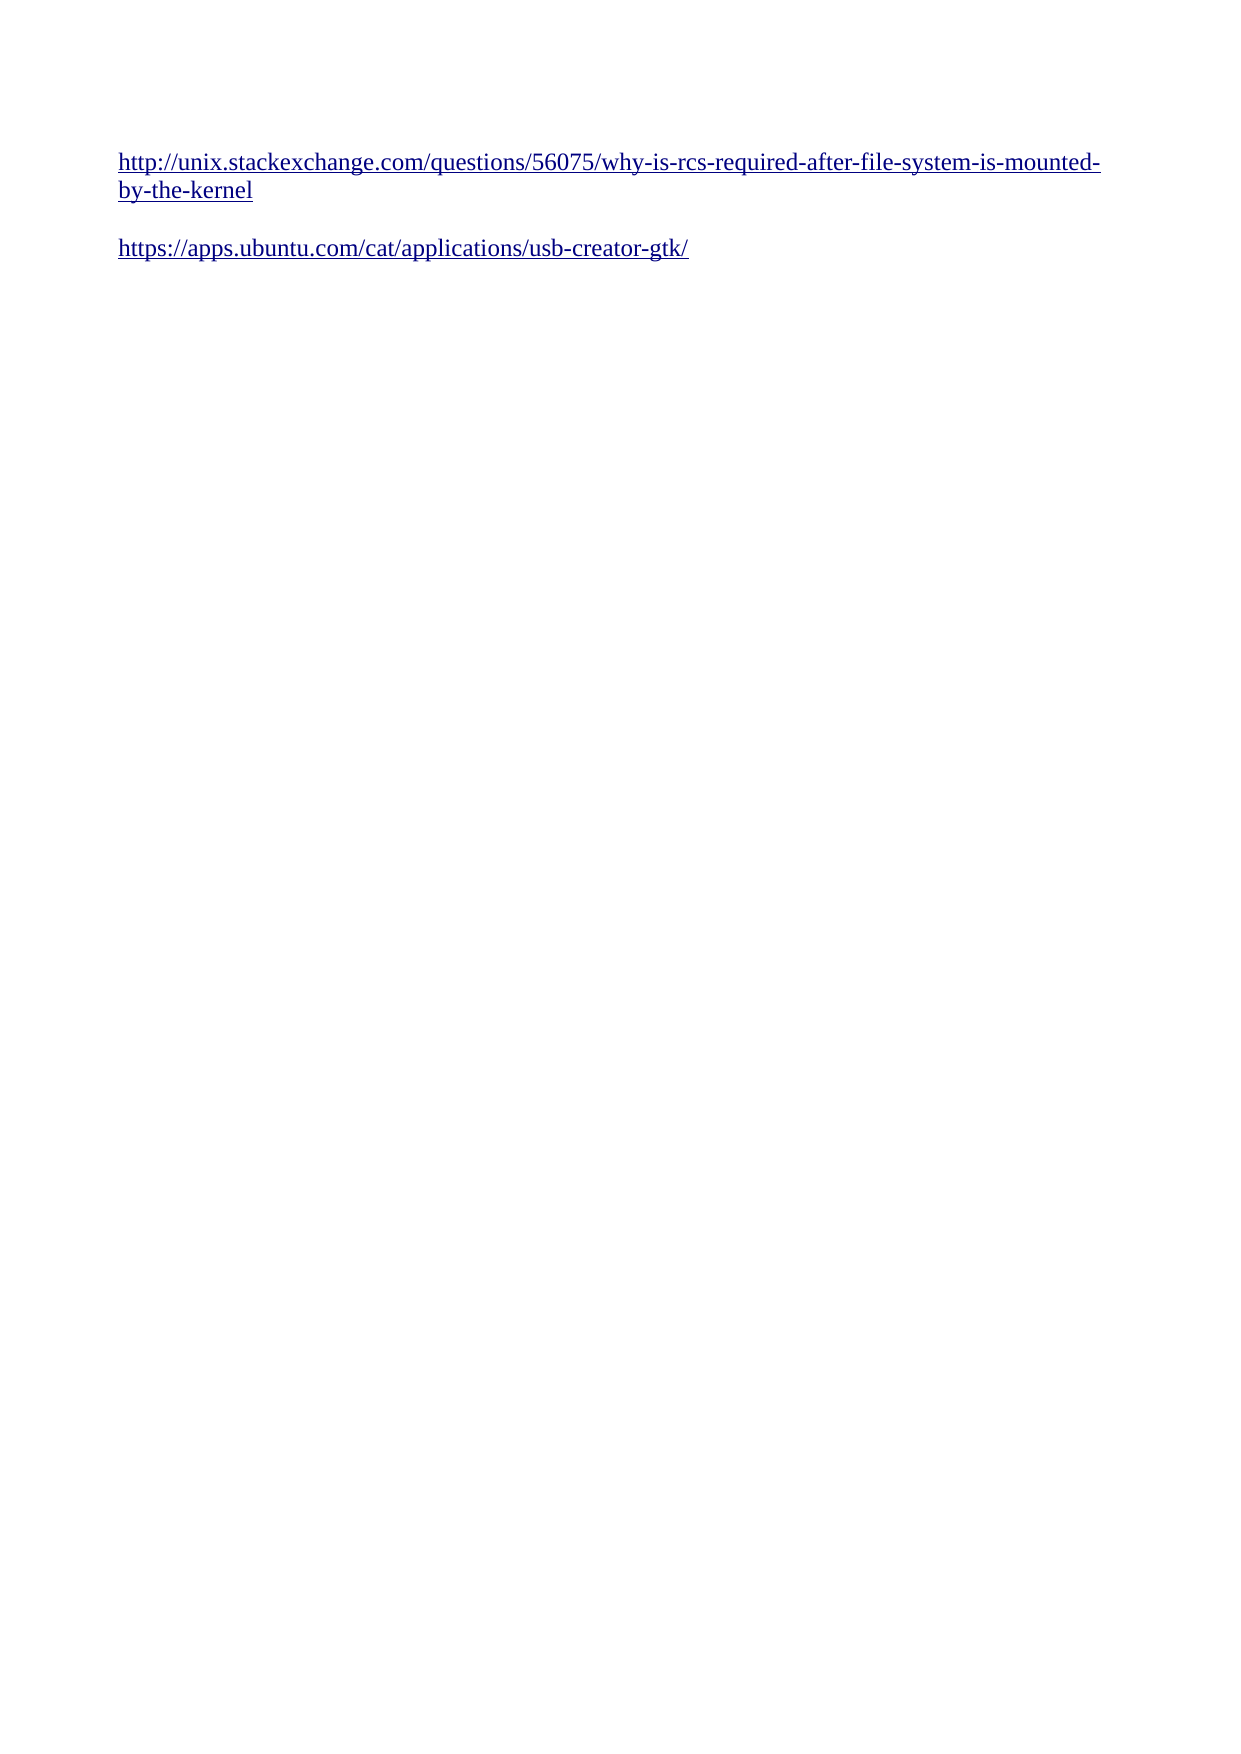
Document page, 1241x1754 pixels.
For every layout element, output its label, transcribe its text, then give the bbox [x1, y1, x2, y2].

text http://unix.stackexchange.com/questions/56075/why-is-rcs-required-after-file-system-is-mounted-by-the-kernel [118, 147, 1122, 204]
text https://apps.ubuntu.com/cat/applications/usb-creator-gtk/ [118, 233, 1122, 262]
